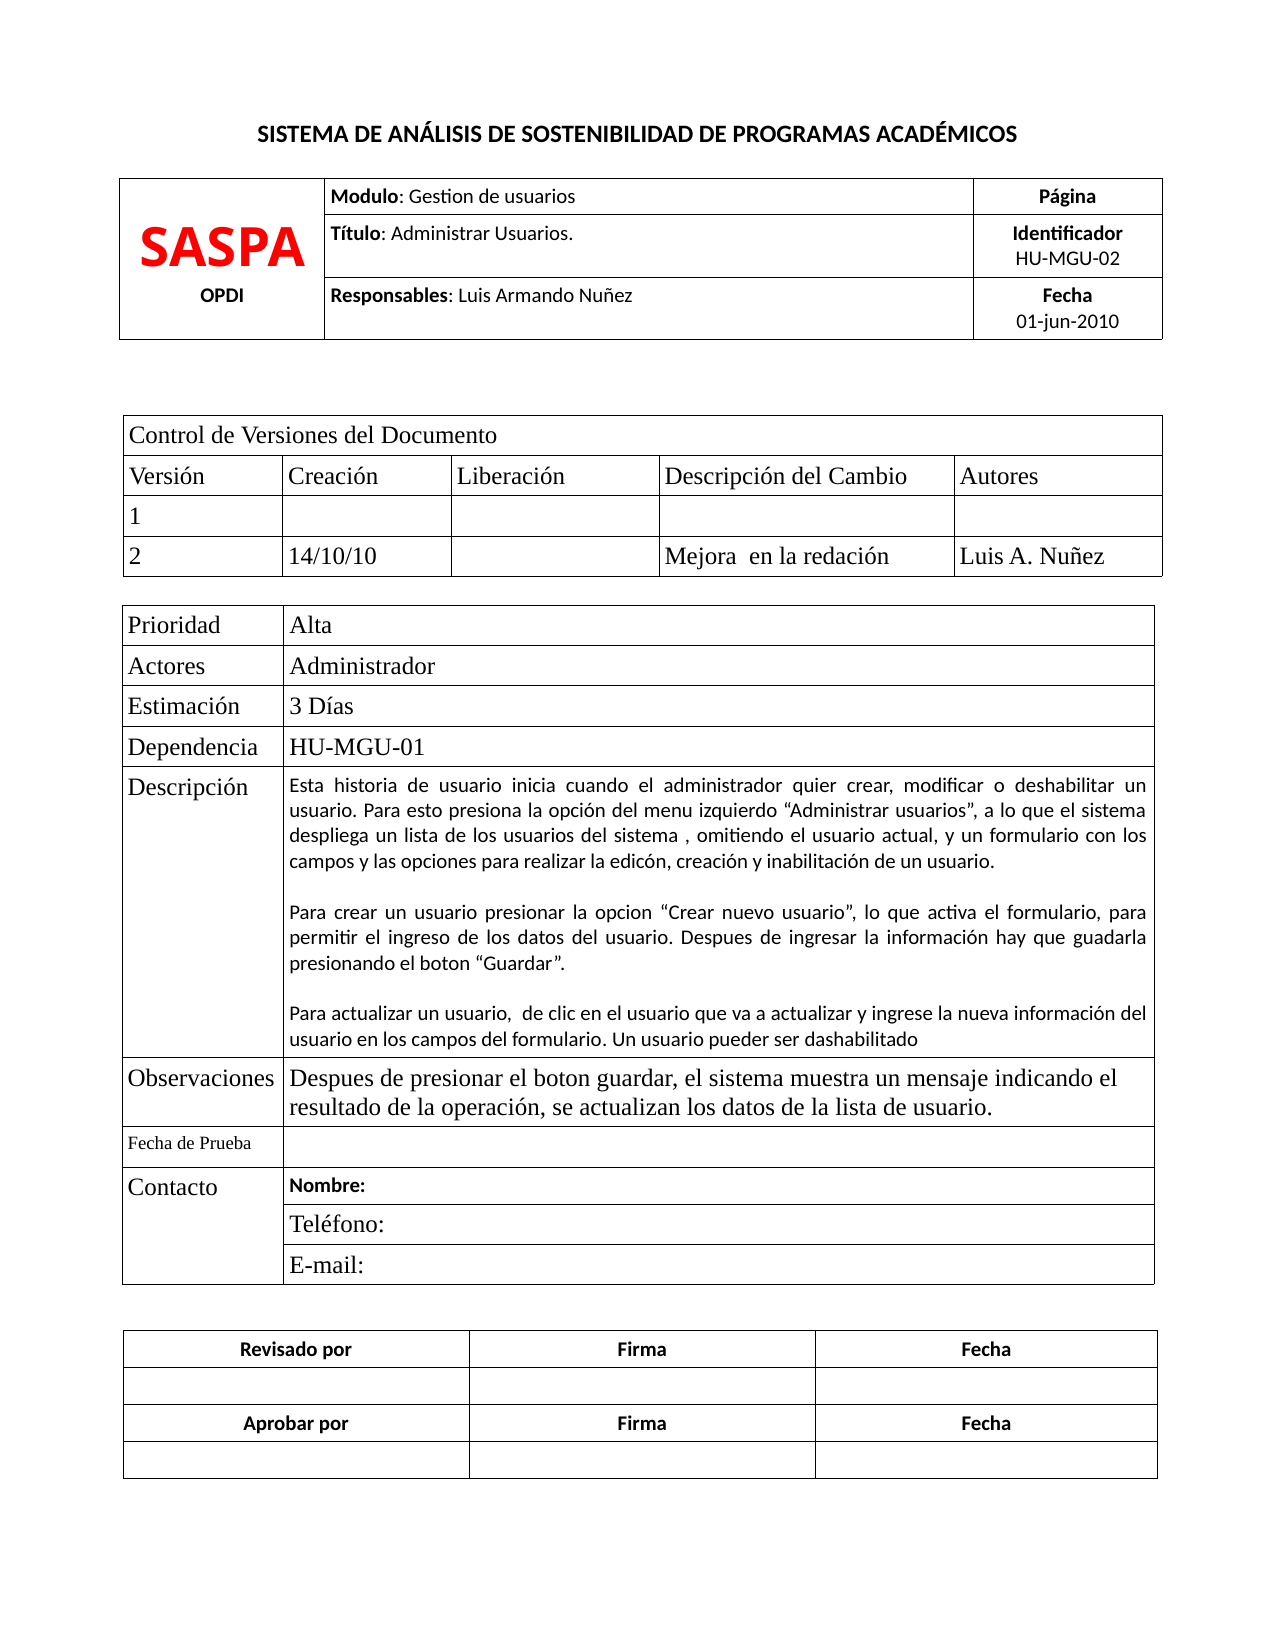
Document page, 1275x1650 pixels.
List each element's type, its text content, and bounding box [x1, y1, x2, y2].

table_cell [955, 496, 1162, 536]
table_cell Fecha de Prueba [123, 1127, 283, 1167]
table_cell Descripción [123, 767, 283, 1057]
table_cell Descripción del Cambio [660, 456, 954, 495]
table_cell Creación [283, 456, 451, 495]
table_cell Liberación [452, 456, 659, 495]
table_cell [452, 537, 659, 576]
table_cell Despues de presionar el boton guardar, el sistema muestra un mensaje indicando el resultado de la operación, se actualizan los datos de la lista de usuario. [284, 1058, 1154, 1126]
table_cell 3 Días [284, 686, 1154, 726]
table_cell Teléfono: [284, 1205, 1154, 1244]
table_cell 1 [124, 496, 282, 536]
table_cell Contacto [123, 1168, 283, 1284]
table_cell Administrador [284, 646, 1154, 685]
table_cell Estimación [123, 686, 283, 726]
table_cell Esta historia de usuario inicia cuando el administrador quier crear, modificar o deshabilitar un usuario. Para esto presiona la opción del menu izquierdo “Administrar usuarios”, a lo que el sistema despliega un lista de los usuarios del sistema , omitiendo el usuario actual, y un formulario con los campos y las opciones para realizar la edicón, creación y inabilitación de un usuario. Para crear un usuario presionar la opcion “Crear nuevo usuario”, lo que activa el formulario, para permitir el ingreso de los datos del usuario. Despues de ingresar la información hay que guadarla presionando el boton “Guardar”. Para actualizar un usuario, de clic en el usuario que va a actualizar y ingrese la nueva información del usuario en los campos del formulario. Un usuario pueder ser dashabilitado [284, 767, 1154, 1057]
table_cell [660, 496, 954, 536]
table_cell 14/10/10 [283, 537, 451, 576]
table_cell Autores [955, 456, 1162, 495]
table_cell [283, 496, 451, 536]
table_header Control de Versiones del Documento [124, 416, 1162, 455]
table_cell HU-MGU-01 [284, 727, 1154, 766]
table_cell Versión [124, 456, 282, 495]
table_header Alta [284, 606, 1154, 645]
table_cell E-mail: [284, 1245, 1154, 1284]
table_cell Mejora en la redación [660, 537, 954, 576]
table_cell [452, 496, 659, 536]
table_cell Luis A. Nuñez [955, 537, 1162, 576]
table_cell Actores [123, 646, 283, 685]
table_header Prioridad [123, 606, 283, 645]
table_cell Nombre: [284, 1168, 1154, 1203]
table_cell [284, 1127, 1154, 1167]
table_cell 2 [124, 537, 282, 576]
table_cell Dependencia [123, 727, 283, 766]
table_cell Observaciones [123, 1058, 283, 1126]
